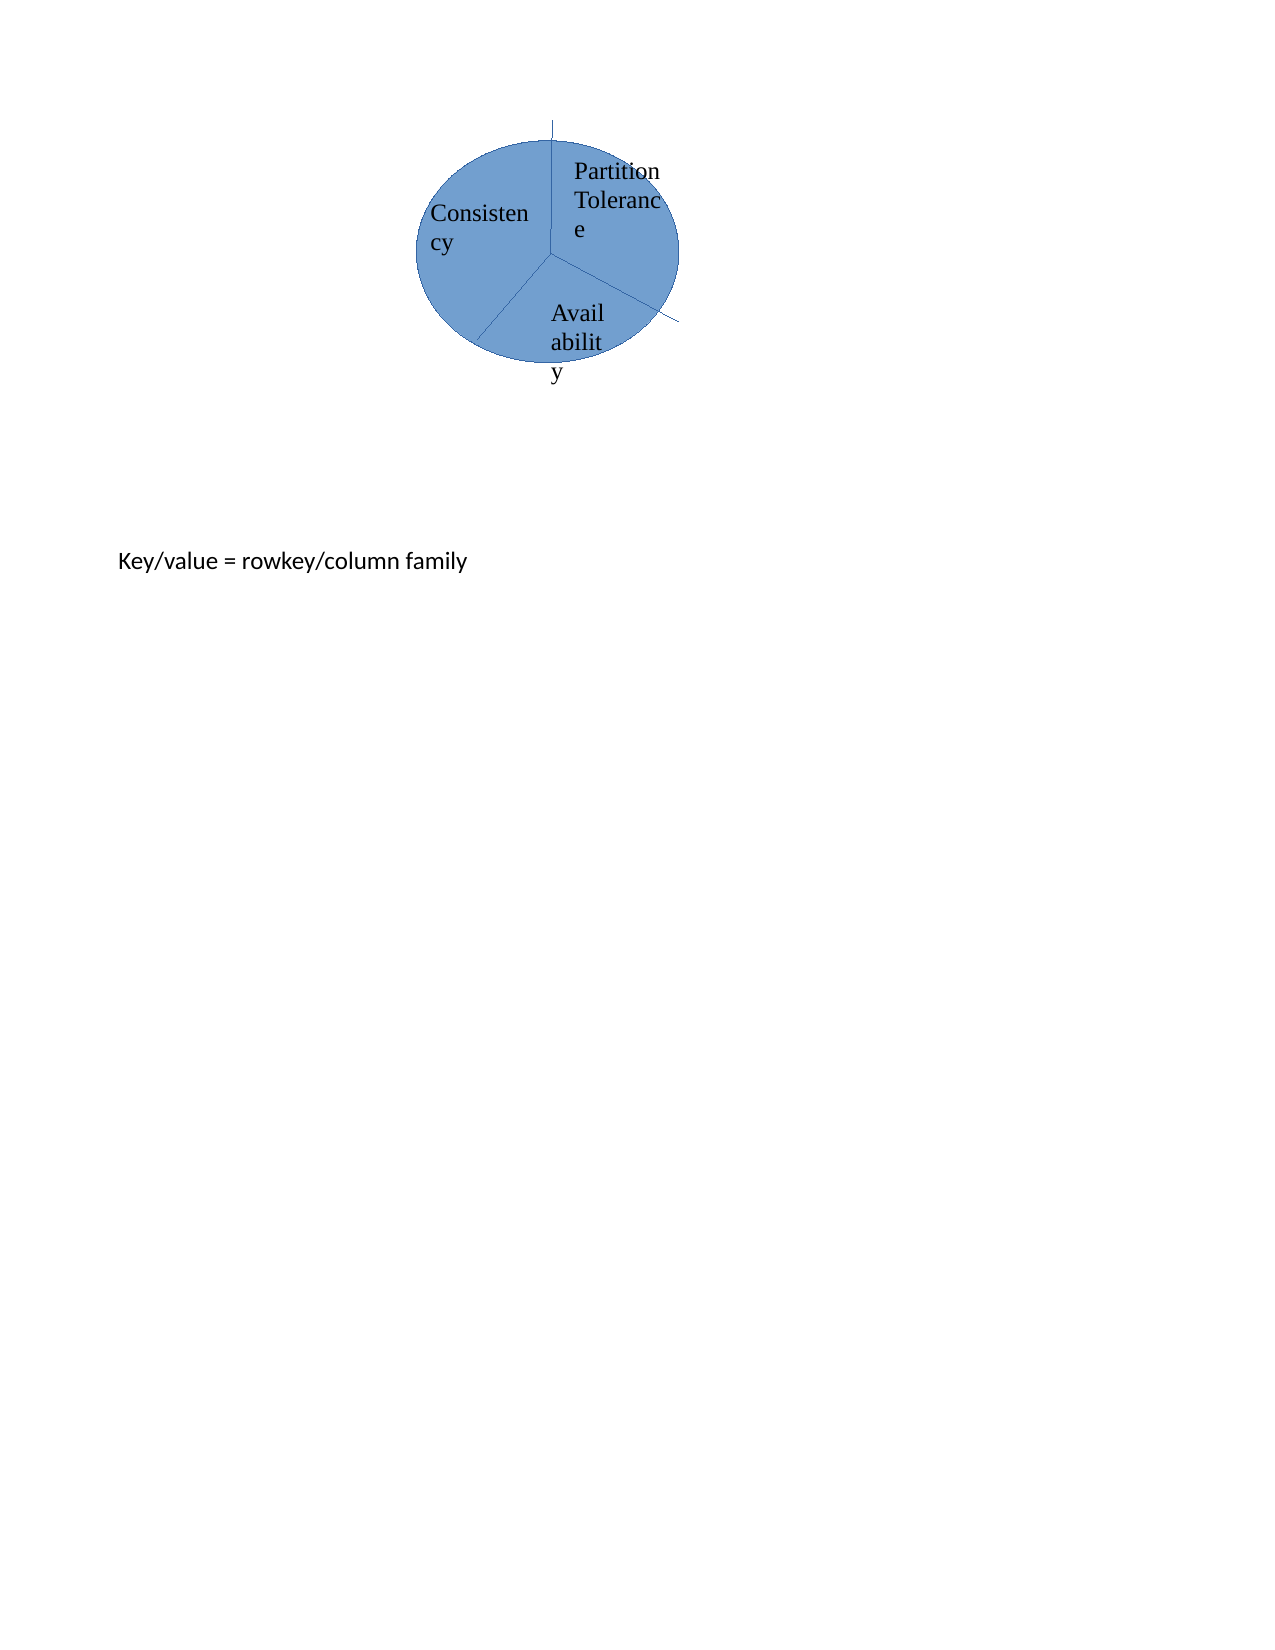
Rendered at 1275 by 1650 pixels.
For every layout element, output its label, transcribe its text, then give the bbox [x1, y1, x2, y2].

text Key/value = rowkey/column family [118, 545, 1157, 576]
